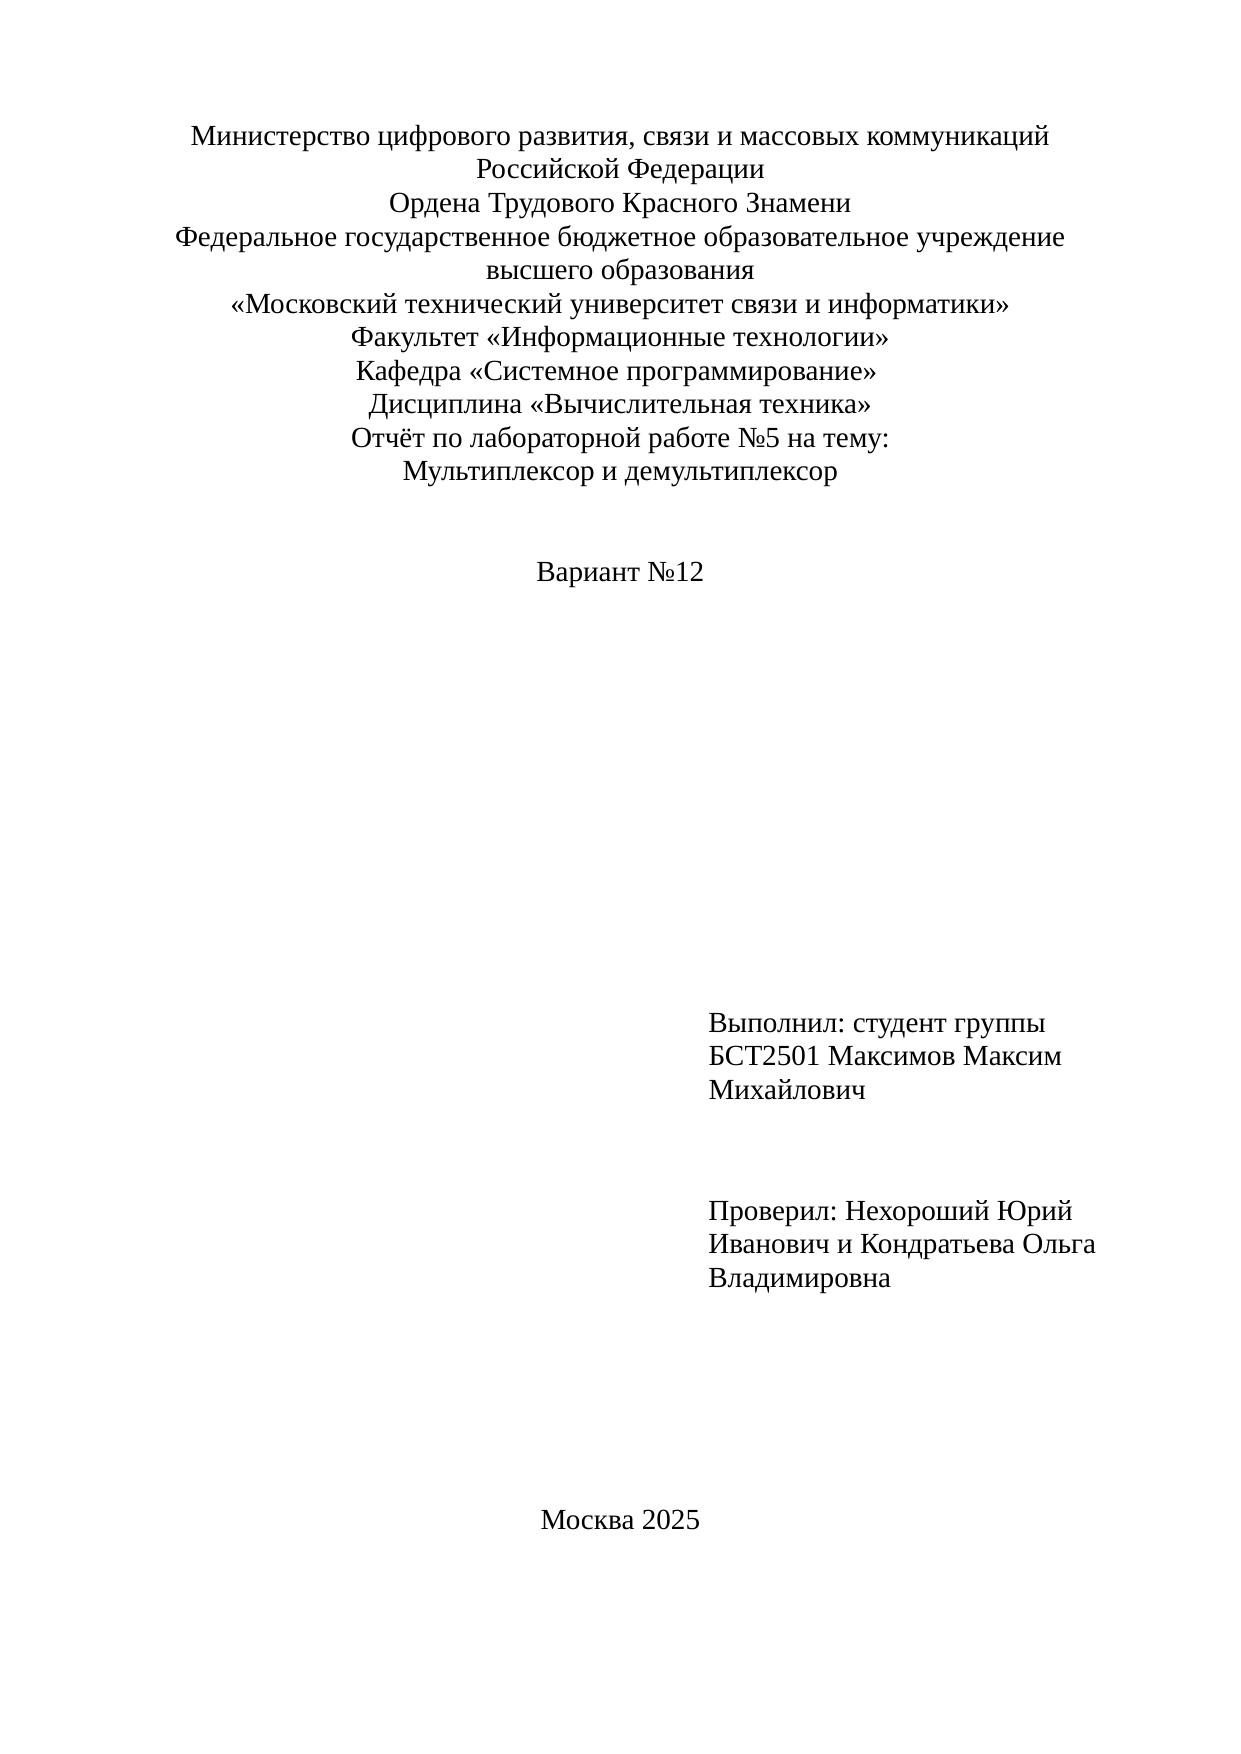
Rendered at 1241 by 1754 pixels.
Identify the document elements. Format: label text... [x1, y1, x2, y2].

text Министерство цифрового развития, связи и массовых коммуникаций Российской Федерации [118, 118, 1122, 185]
text Дисциплина «Вычислительная техника» [118, 386, 1122, 420]
text Мультиплексор и демультиплексор [118, 453, 1122, 487]
text Федеральное государственное бюджетное образовательное учреждение высшего образования [118, 219, 1122, 286]
text Факультет «Информационные технологии» [118, 319, 1122, 353]
text «Московский технический университет связи и информатики» [118, 286, 1122, 319]
text Кафедра «Системное программирование» [118, 353, 1122, 386]
text Выполнил: студент группы БСТ2501 Максимов Максим Михайлович [634, 1005, 1122, 1105]
text Вариант №12 [118, 554, 1122, 588]
text Москва 2025 [118, 1502, 1122, 1536]
text Проверил: Нехороший Юрий Иванович и Кондратьева Ольга Владимировна [708, 1193, 1122, 1293]
text Отчёт по лабораторной работе №5 на тему: [118, 420, 1122, 453]
text Ордена Трудового Красного Знамени [118, 185, 1122, 219]
